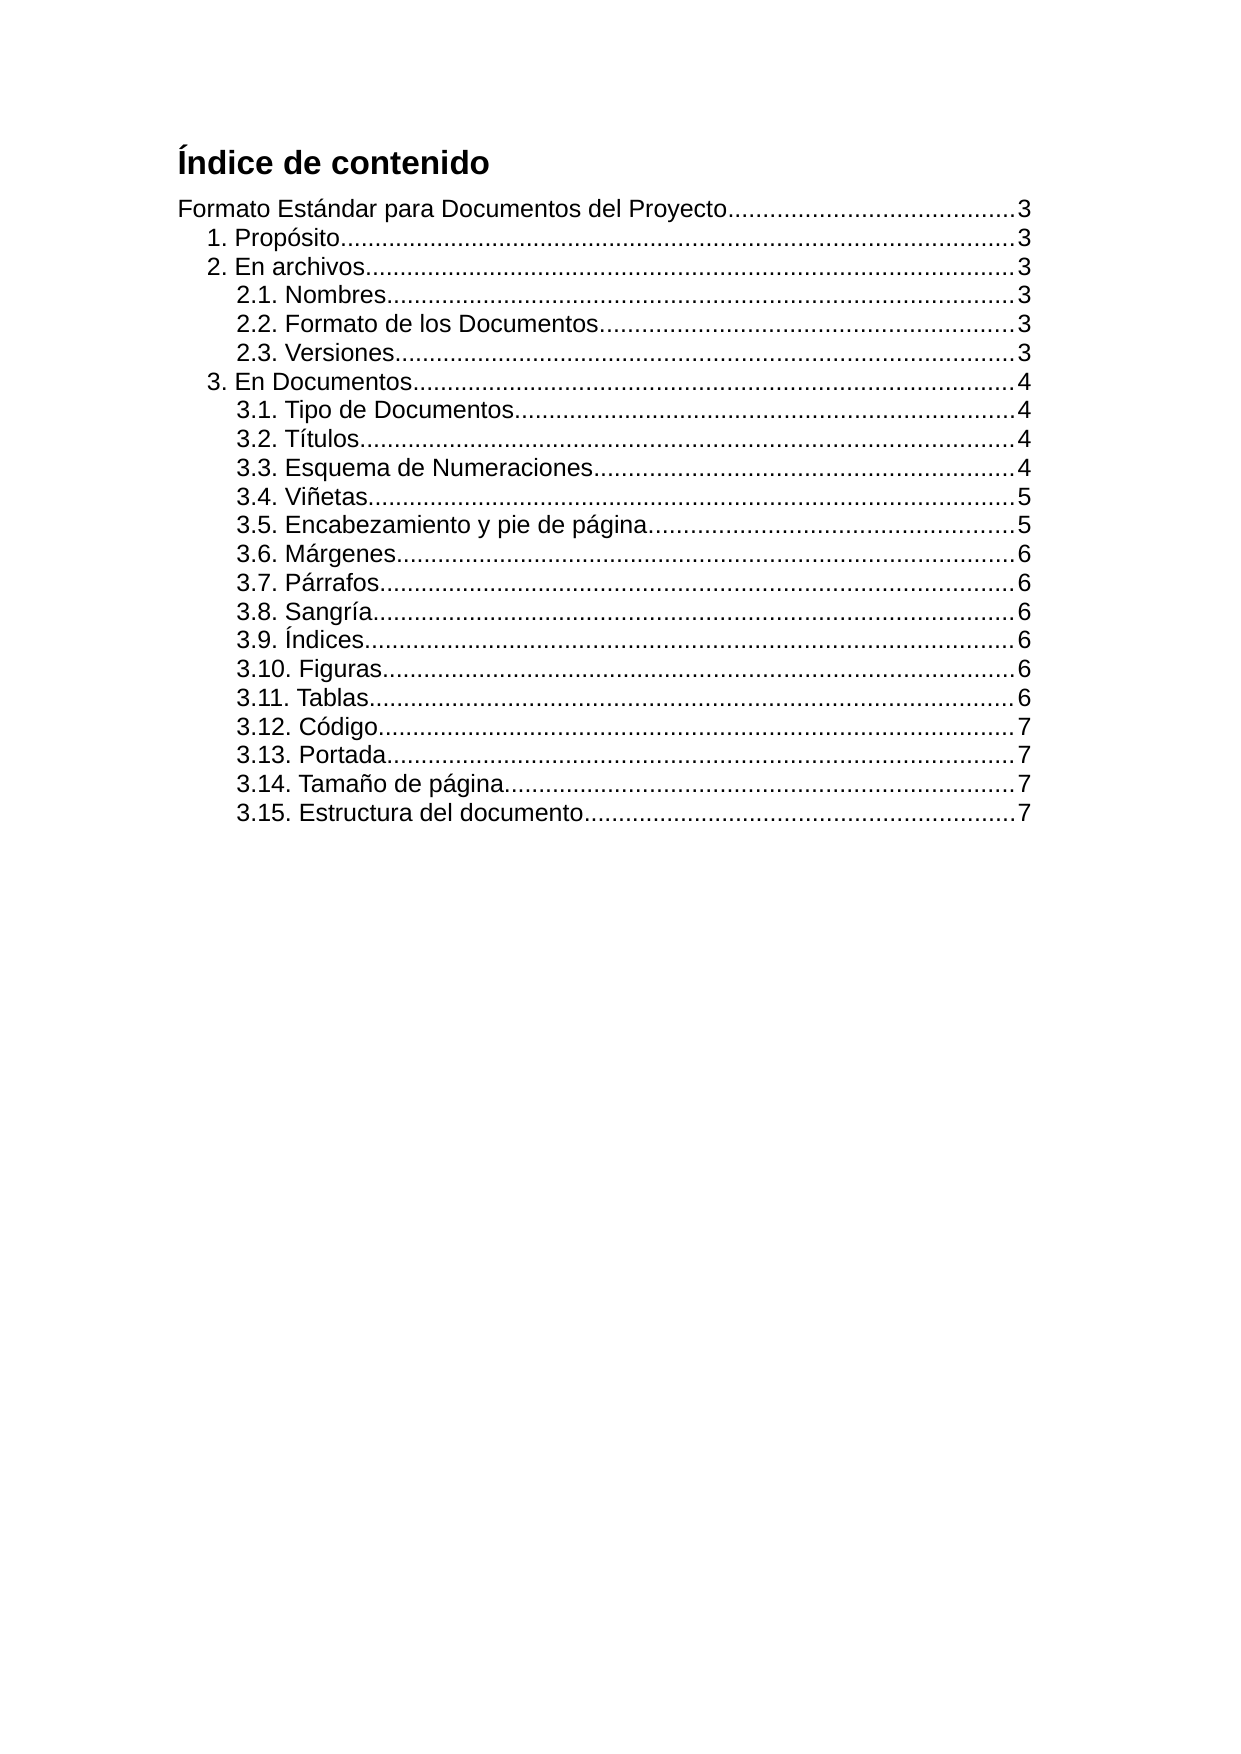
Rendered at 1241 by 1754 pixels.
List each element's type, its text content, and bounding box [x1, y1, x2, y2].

text 1. Propósito 3 [207, 223, 1122, 252]
text 3.4. Viñetas 5 [236, 482, 1122, 510]
text 3.15. Estructura del documento 7 [236, 798, 1122, 827]
text 3. En Documentos 4 [207, 367, 1122, 395]
text 3.5. Encabezamiento y pie de página 5 [236, 510, 1122, 539]
text 3.6. Márgenes 6 [236, 539, 1122, 568]
text 2.1. Nombres 3 [236, 280, 1122, 309]
text 3.14. Tamaño de página 7 [236, 769, 1122, 798]
text 3.12. Código 7 [236, 712, 1122, 740]
text 3.9. Índices 6 [236, 625, 1122, 654]
text 3.10. Figuras 6 [236, 654, 1122, 683]
text 3.13. Portada 7 [236, 740, 1122, 769]
text 3.8. Sangría 6 [236, 597, 1122, 625]
text 3.3. Esquema de Numeraciones 4 [236, 453, 1122, 482]
text 2.3. Versiones 3 [236, 338, 1122, 367]
text 3.11. Tablas 6 [236, 683, 1122, 712]
subtitle Índice de contenido [177, 143, 1122, 182]
text 3.7. Párrafos 6 [236, 568, 1122, 597]
text 2. En archivos 3 [207, 252, 1122, 280]
text 3.2. Títulos 4 [236, 424, 1122, 453]
text 2.2. Formato de los Documentos 3 [236, 309, 1122, 338]
text 3.1. Tipo de Documentos 4 [236, 395, 1122, 424]
text Formato Estándar para Documentos del Proyecto 3 [177, 194, 1122, 223]
